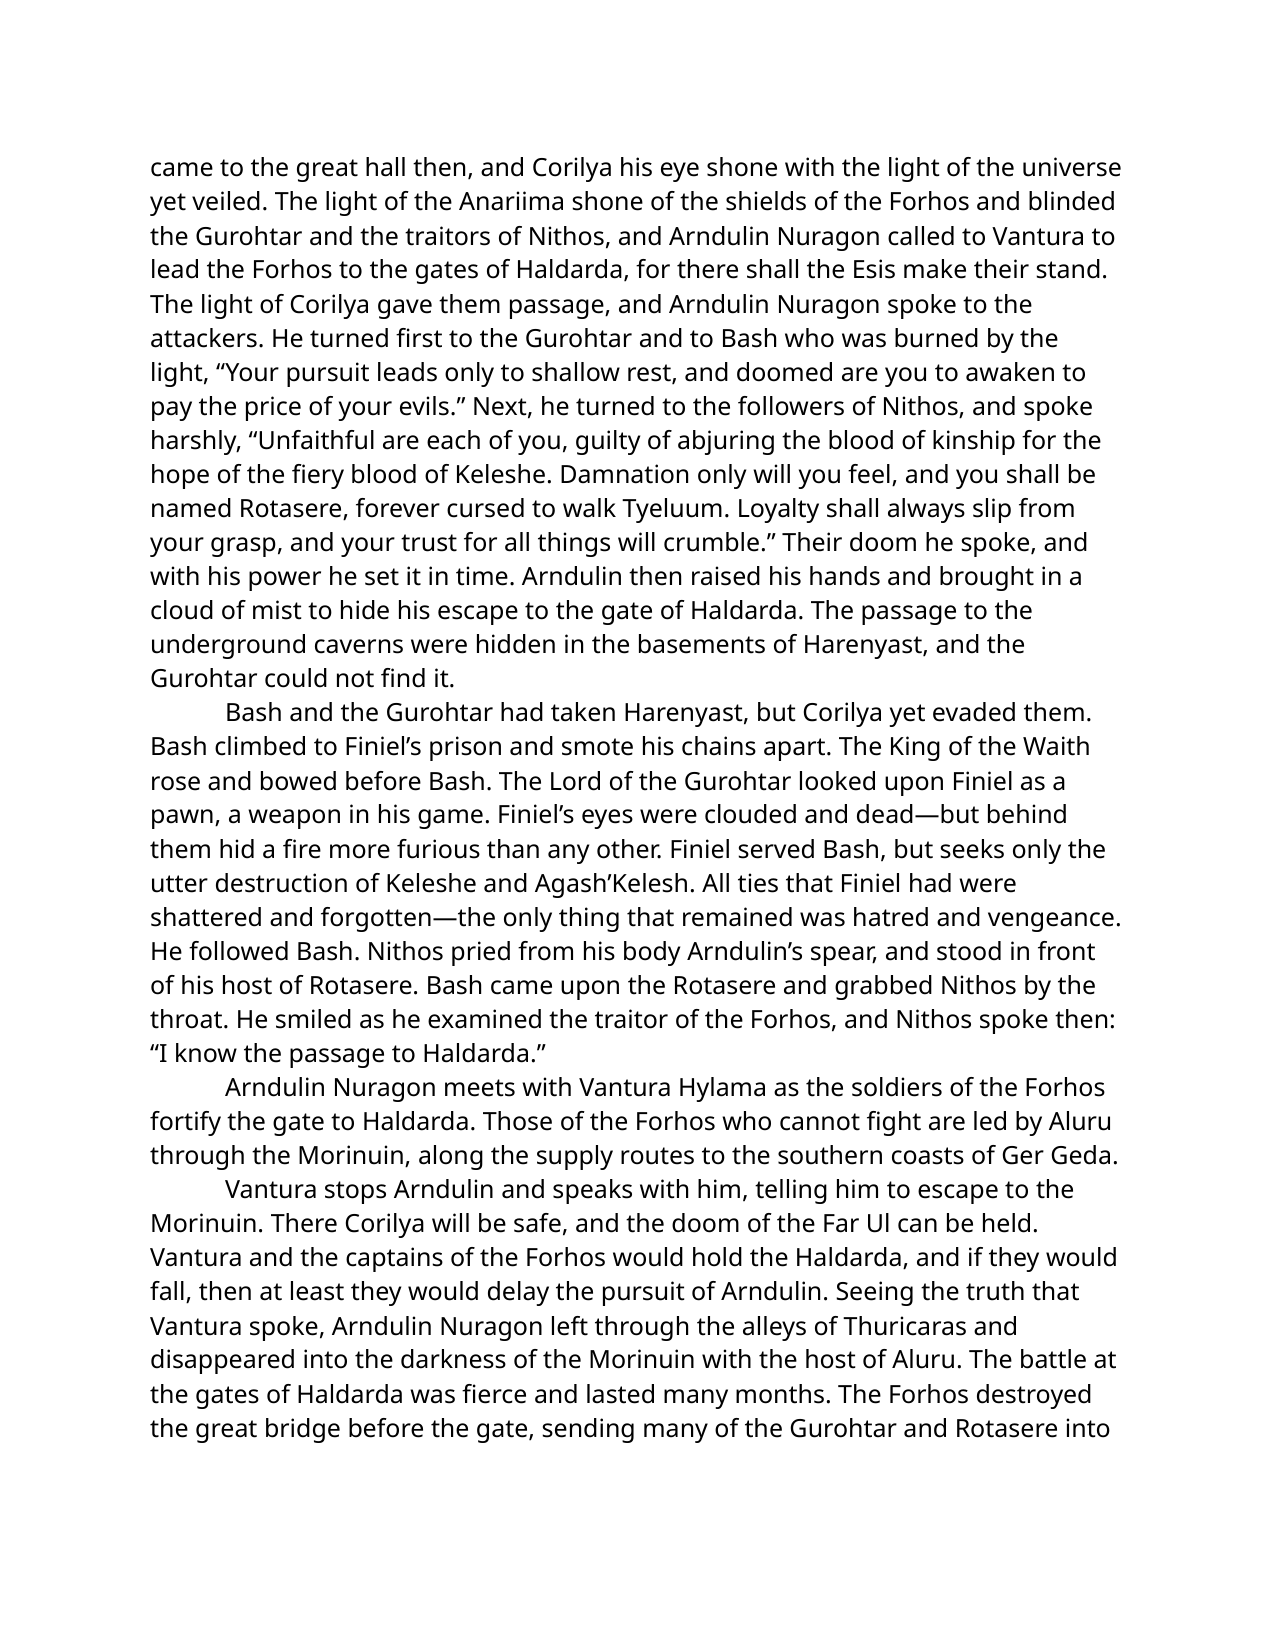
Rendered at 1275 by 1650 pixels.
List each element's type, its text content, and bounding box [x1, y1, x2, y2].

text Bash and the Gurohtar had taken Harenyast, but Corilya yet evaded them. Bash climbed to Finiel’s prison and smote his chains apart. The King of the Waith rose and bowed before Bash. The Lord of the Gurohtar looked upon Finiel as a pawn, a weapon in his game. Finiel’s eyes were clouded and dead—but behind them hid a fire more furious than any other. Finiel served Bash, but seeks only the utter destruction of Keleshe and Agash’Kelesh. All ties that Finiel had were shattered and forgotten—the only thing that remained was hatred and vengeance. He followed Bash. Nithos pried from his body Arndulin’s spear, and stood in front of his host of Rotasere. Bash came upon the Rotasere and grabbed Nithos by the throat. He smiled as he examined the traitor of the Forhos, and Nithos spoke then: “I know the passage to Haldarda.” [150, 695, 1125, 1070]
text Arndulin Nuragon meets with Vantura Hylama as the soldiers of the Forhos fortify the gate to Haldarda. Those of the Forhos who cannot fight are led by Aluru through the Morinuin, along the supply routes to the southern coasts of Ger Geda. [150, 1070, 1125, 1172]
text came to the great hall then, and Corilya his eye shone with the light of the universe yet veiled. The light of the Anariima shone of the shields of the Forhos and blinded the Gurohtar and the traitors of Nithos, and Arndulin Nuragon called to Vantura to lead the Forhos to the gates of Haldarda, for there shall the Esis make their stand. The light of Corilya gave them passage, and Arndulin Nuragon spoke to the attackers. He turned first to the Gurohtar and to Bash who was burned by the light, “Your pursuit leads only to shallow rest, and doomed are you to awaken to pay the price of your evils.” Next, he turned to the followers of Nithos, and spoke harshly, “Unfaithful are each of you, guilty of abjuring the blood of kinship for the hope of the fiery blood of Keleshe. Damnation only will you feel, and you shall be named Rotasere, forever cursed to walk Tyeluum. Loyalty shall always slip from your grasp, and your trust for all things will crumble.” Their doom he spoke, and with his power he set it in time. Arndulin then raised his hands and brought in a cloud of mist to hide his escape to the gate of Haldarda. The passage to the underground caverns were hidden in the basements of Harenyast, and the Gurohtar could not find it. [150, 150, 1125, 695]
text Vantura stops Arndulin and speaks with him, telling him to escape to the Morinuin. There Corilya will be safe, and the doom of the Far Ul can be held. Vantura and the captains of the Forhos would hold the Haldarda, and if they would fall, then at least they would delay the pursuit of Arndulin. Seeing the truth that Vantura spoke, Arndulin Nuragon left through the alleys of Thuricaras and disappeared into the darkness of the Morinuin with the host of Aluru. The battle at the gates of Haldarda was fierce and lasted many months. The Forhos destroyed the great bridge before the gate, sending many of the Gurohtar and Rotasere into [150, 1172, 1125, 1444]
